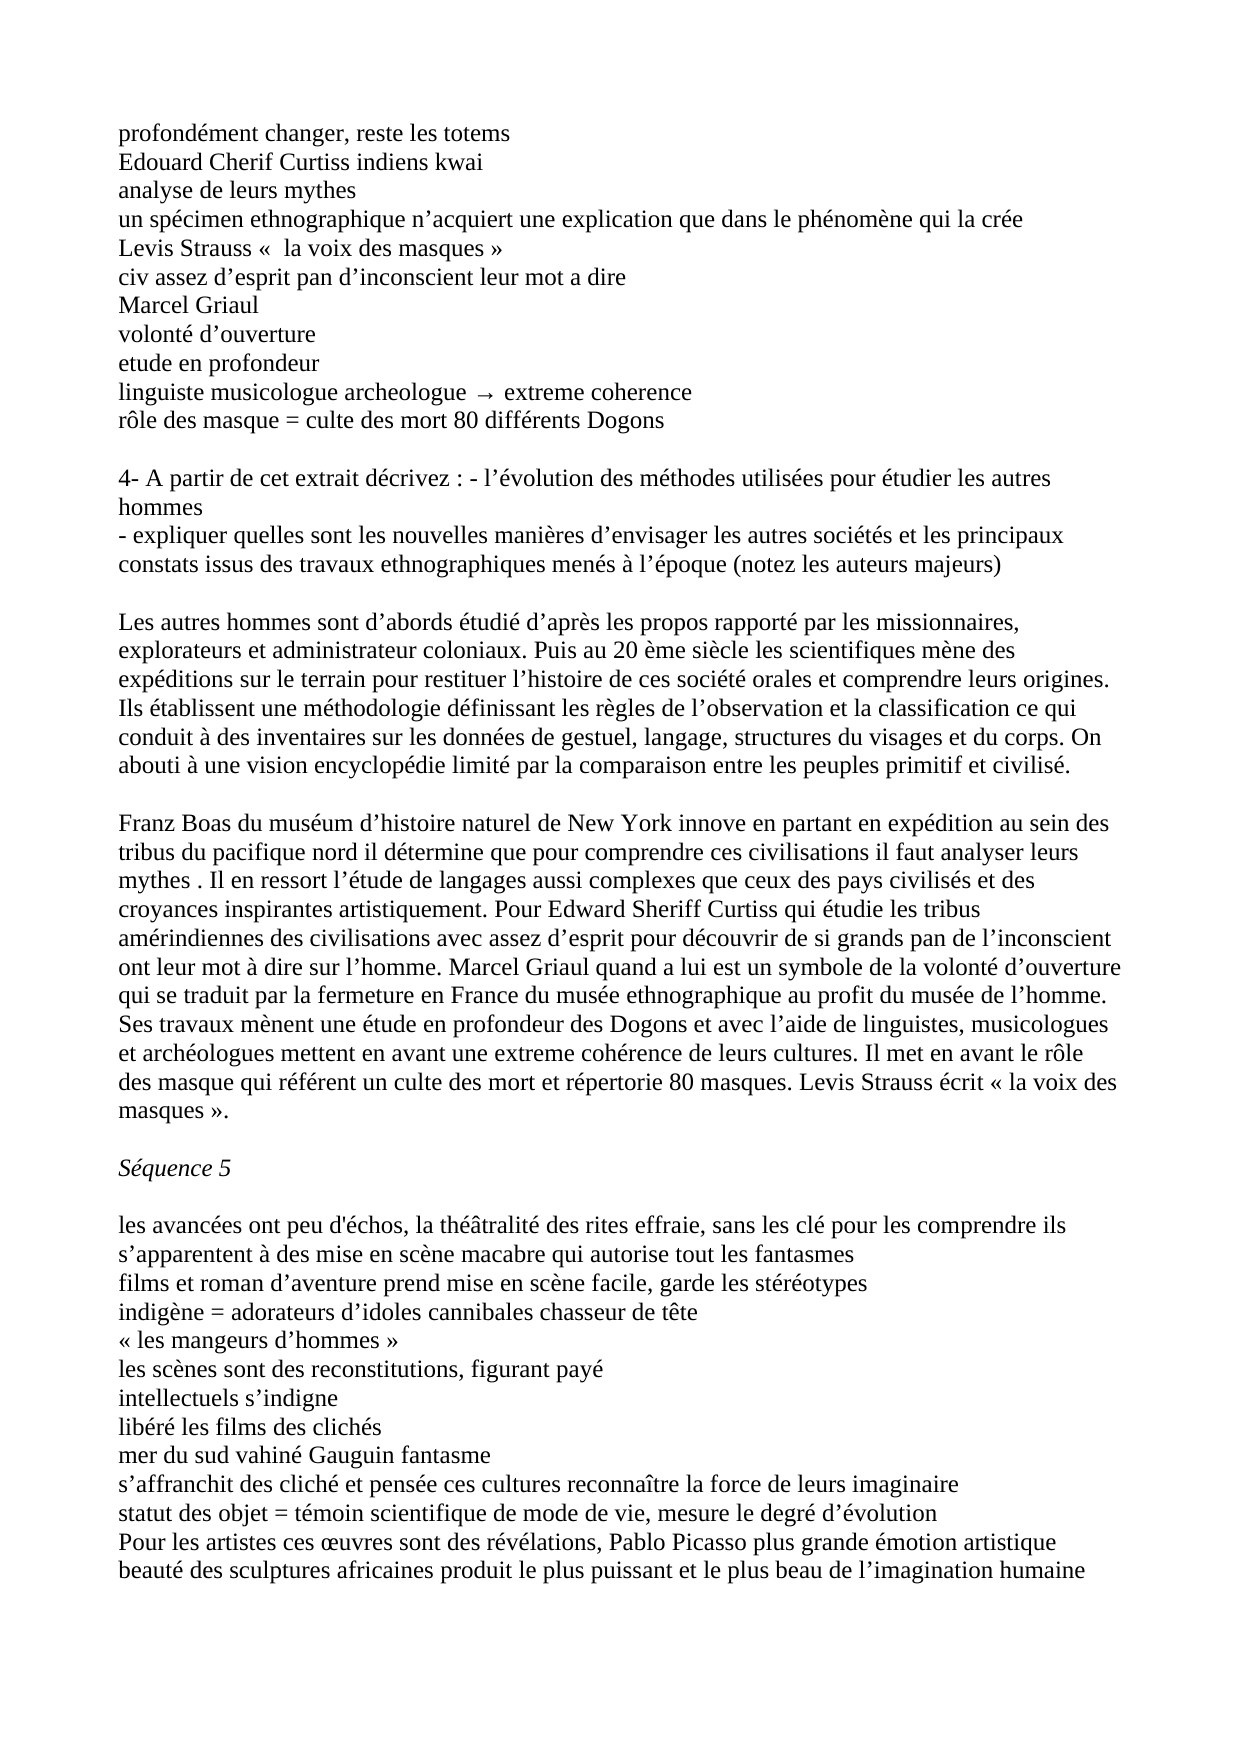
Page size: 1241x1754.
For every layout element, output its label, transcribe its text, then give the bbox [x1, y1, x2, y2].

text intellectuels s’indigne [118, 1383, 1122, 1412]
text les avancées ont peu d'échos, la théâtralité des rites effraie, sans les clé pour les comprendre ils s’apparentent à des mise en scène macabre qui autorise tout les fantasmes [118, 1211, 1122, 1268]
text libéré les films des clichés [118, 1412, 1122, 1441]
text les scènes sont des reconstitutions, figurant payé [118, 1354, 1122, 1383]
text Les autres hommes sont d’abords étudié d’après les propos rapporté par les missionnaires, explorateurs et administrateur coloniaux. Puis au 20 ème siècle les scientifiques mène des expéditions sur le terrain pour restituer l’histoire de ces société orales et comprendre leurs origines. Ils établissent une méthodologie définissant les règles de l’observation et la classification ce qui conduit à des inventaires sur les données de gestuel, langage, structures du visages et du corps. On abouti à une vision encyclopédie limité par la comparaison entre les peuples primitif et civilisé. [118, 607, 1122, 779]
text profondément changer, reste les totems [118, 118, 1122, 147]
text linguiste musicologue archeologue → extreme coherence [118, 377, 1122, 406]
text un spécimen ethnographique n’acquiert une explication que dans le phénomène qui la crée [118, 204, 1122, 233]
text statut des objet = témoin scientifique de mode de vie, mesure le degré d’évolution [118, 1498, 1122, 1527]
text etude en profondeur [118, 348, 1122, 377]
text s’affranchit des cliché et pensée ces cultures reconnaître la force de leurs imaginaire [118, 1469, 1122, 1498]
text mer du sud vahiné Gauguin fantasme [118, 1441, 1122, 1469]
text Levis Strauss « la voix des masques » [118, 233, 1122, 262]
text Franz Boas du muséum d’histoire naturel de New York innove en partant en expédition au sein des tribus du pacifique nord il détermine que pour comprendre ces civilisations il faut analyser leurs mythes . Il en ressort l’étude de langages aussi complexes que ceux des pays civilisés et des croyances inspirantes artistiquement. Pour Edward Sheriff Curtiss qui étudie les tribus amérindiennes des civilisations avec assez d’esprit pour découvrir de si grands pan de l’inconscient ont leur mot à dire sur l’homme. Marcel Griaul quand a lui est un symbole de la volonté d’ouverture qui se traduit par la fermeture en France du musée ethnographique au profit du musée de l’homme. Ses travaux mènent une étude en profondeur des Dogons et avec l’aide de linguistes, musicologues et archéologues mettent en avant une extreme cohérence de leurs cultures. Il met en avant le rôle des masque qui référent un culte des mort et répertorie 80 masques. Levis Strauss écrit « la voix des masques ». [118, 808, 1122, 1124]
text - expliquer quelles sont les nouvelles manières d’envisager les autres sociétés et les principaux constats issus des travaux ethnographiques menés à l’époque (notez les auteurs majeurs) [118, 521, 1122, 578]
text rôle des masque = culte des mort 80 différents Dogons [118, 406, 1122, 434]
text films et roman d’aventure prend mise en scène facile, garde les stéréotypes [118, 1268, 1122, 1297]
text Edouard Cherif Curtiss indiens kwai [118, 147, 1122, 176]
text volonté d’ouverture [118, 319, 1122, 348]
text analyse de leurs mythes [118, 176, 1122, 204]
text Pour les artistes ces œuvres sont des révélations, Pablo Picasso plus grande émotion artistique beauté des sculptures africaines produit le plus puissant et le plus beau de l’imagination humaine [118, 1527, 1122, 1584]
text civ assez d’esprit pan d’inconscient leur mot a dire [118, 262, 1122, 291]
text « les mangeurs d’hommes » [118, 1326, 1122, 1354]
text Séquence 5 [118, 1153, 1122, 1182]
text Marcel Griaul [118, 291, 1122, 319]
text indigène = adorateurs d’idoles cannibales chasseur de tête [118, 1297, 1122, 1326]
text 4- A partir de cet extrait décrivez : - l’évolution des méthodes utilisées pour étudier les autres hommes [118, 463, 1122, 521]
